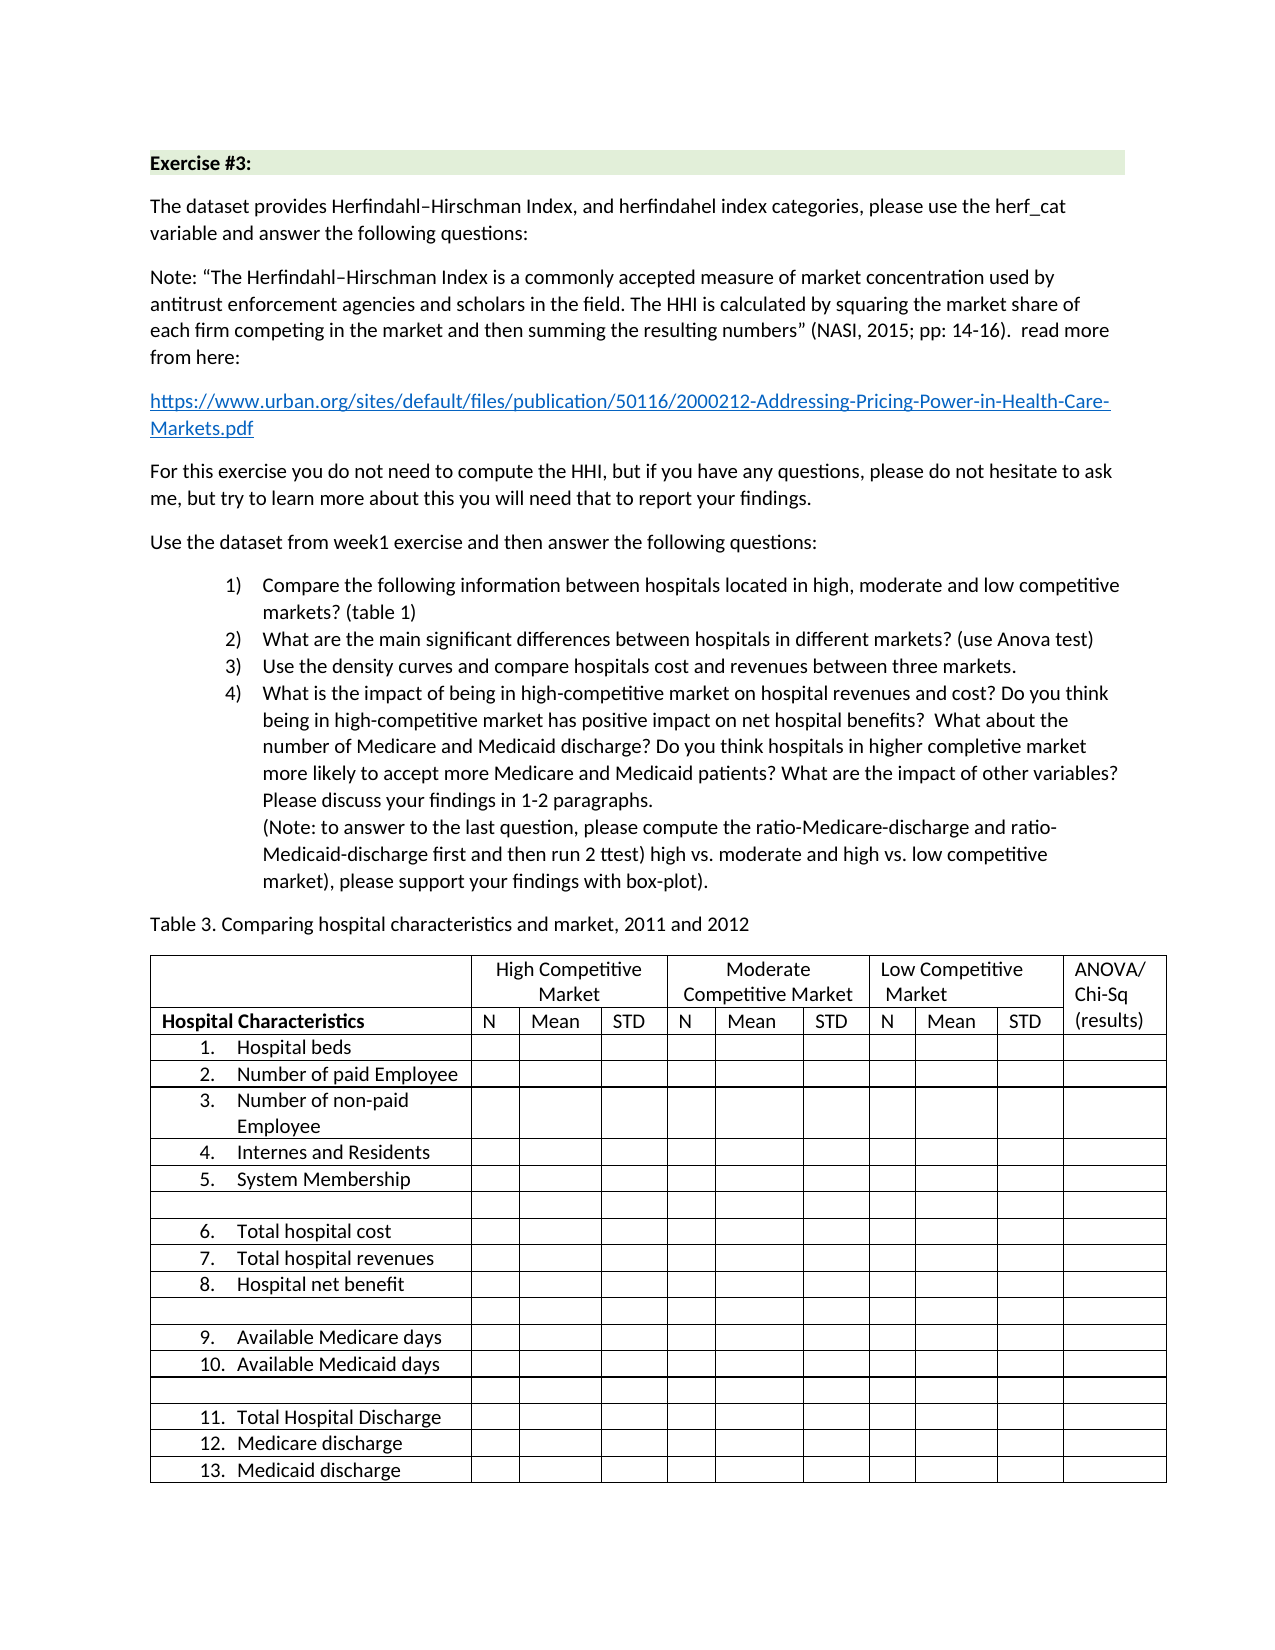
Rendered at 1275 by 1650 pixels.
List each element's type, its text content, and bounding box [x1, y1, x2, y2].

table_cell [870, 1325, 915, 1350]
table_cell [716, 1325, 803, 1350]
table_cell [520, 1430, 601, 1456]
table_cell [668, 1035, 715, 1060]
table_cell [472, 1298, 519, 1323]
table_cell Available Medicaid days [151, 1351, 471, 1376]
table_cell [520, 1378, 601, 1403]
table_cell Hospital net benefit [151, 1272, 471, 1297]
table_cell [1064, 1245, 1166, 1271]
table_cell [716, 1272, 803, 1297]
table_cell [804, 1378, 869, 1403]
table_cell [668, 1166, 715, 1191]
table_cell [668, 1061, 715, 1086]
table_cell [520, 1404, 601, 1429]
list What is the impact of being in high-competitive market on hospital revenues and cost? Do you think being in high-competitive market has positive impact on net hospital benefits? What about the number of Medicare and Medicaid discharge? Do you think hospitals in higher completive market more likely to accept more Medicare and Medicaid patients? What are the impact of other variables? Please discuss your findings in 1-2 paragraphs. [225, 680, 1125, 813]
table_cell [1064, 1272, 1166, 1297]
table_cell [870, 1457, 915, 1482]
table_cell [916, 1325, 997, 1350]
table_cell [1064, 1378, 1166, 1403]
table_cell [472, 1457, 519, 1482]
table_cell [602, 1430, 667, 1456]
table_cell N [472, 1008, 519, 1033]
table_cell [520, 1298, 601, 1323]
table_cell [151, 1298, 471, 1323]
table_cell [520, 1219, 601, 1244]
table_cell [472, 1272, 519, 1297]
table_cell [472, 1088, 519, 1138]
table_cell [472, 1325, 519, 1350]
text Exercise #3: [150, 150, 1125, 175]
table_cell [870, 1088, 915, 1138]
table_cell [916, 1272, 997, 1297]
table_cell [1064, 1061, 1166, 1086]
list Compare the following information between hospitals located in high, moderate and low competitive markets? (table 1) [225, 572, 1125, 625]
table_cell [916, 1378, 997, 1403]
table_cell [520, 1192, 601, 1218]
table_cell [870, 1245, 915, 1271]
table_cell [1064, 1192, 1166, 1218]
table_cell [804, 1272, 869, 1297]
table_cell [804, 1219, 869, 1244]
table_cell [602, 1219, 667, 1244]
table_cell [804, 1404, 869, 1429]
table_cell [602, 1035, 667, 1060]
table_cell [668, 1457, 715, 1482]
table_cell [1064, 1351, 1166, 1376]
text Note: “The Herfindahl–Hirschman Index is a commonly accepted measure of market concentration used by antitrust enforcement agencies and scholars in the field. The HHI is calculated by squaring the market share of each firm competing in the market and then summing the resulting numbers” (NASI, 2015; pp: 14-16). read more from here: [150, 264, 1125, 370]
table_cell [870, 1298, 915, 1323]
table_cell [870, 1378, 915, 1403]
table_header Low Competitive Market [870, 956, 1063, 1007]
table_cell [870, 1351, 915, 1376]
table_cell [602, 1166, 667, 1191]
table_cell [998, 1139, 1063, 1165]
table_cell [602, 1325, 667, 1350]
table_cell [602, 1061, 667, 1086]
table_cell [870, 1219, 915, 1244]
table_cell [602, 1351, 667, 1376]
table_cell [870, 1061, 915, 1086]
table_cell [1064, 1404, 1166, 1429]
table_cell [716, 1298, 803, 1323]
text https://www.urban.org/sites/default/files/publication/50116/2000212-Addressing-Pricing-Power-in-Health-Care-Markets.pdf [150, 388, 1125, 440]
table_cell [602, 1245, 667, 1271]
table_cell [1064, 1166, 1166, 1191]
table_cell [520, 1088, 601, 1138]
table_cell [804, 1457, 869, 1482]
table_cell [916, 1166, 997, 1191]
table_cell [716, 1139, 803, 1165]
table_cell [998, 1272, 1063, 1297]
table_cell Number of paid Employee [151, 1061, 471, 1086]
table_cell [998, 1457, 1063, 1482]
table_cell STD [804, 1008, 869, 1033]
table_cell [520, 1351, 601, 1376]
table_cell [716, 1035, 803, 1060]
table_cell [998, 1378, 1063, 1403]
table_cell [998, 1325, 1063, 1350]
table_cell [472, 1166, 519, 1191]
table_cell [520, 1166, 601, 1191]
table_cell [472, 1430, 519, 1456]
table_cell [668, 1351, 715, 1376]
table_cell [520, 1035, 601, 1060]
table_cell [520, 1457, 601, 1482]
table_cell [716, 1166, 803, 1191]
table_cell [602, 1272, 667, 1297]
table_cell [472, 1192, 519, 1218]
table_cell Medicaid discharge [151, 1457, 471, 1482]
table_cell [1064, 1325, 1166, 1350]
table_cell [668, 1404, 715, 1429]
table_cell [668, 1245, 715, 1271]
table_cell [668, 1430, 715, 1456]
table_cell [916, 1404, 997, 1429]
list Use the density curves and compare hospitals cost and revenues between three markets. [225, 653, 1125, 678]
table_cell [716, 1061, 803, 1086]
table_cell [472, 1404, 519, 1429]
table_cell [668, 1139, 715, 1165]
list What are the main significant differences between hospitals in different markets? (use Anova test) [225, 626, 1125, 652]
table_cell [668, 1088, 715, 1138]
table_cell Total hospital cost [151, 1219, 471, 1244]
table_cell [804, 1061, 869, 1086]
table_cell [602, 1192, 667, 1218]
table_cell STD [602, 1008, 667, 1033]
table_cell [1064, 1088, 1166, 1138]
table_cell [716, 1351, 803, 1376]
table_cell [916, 1457, 997, 1482]
table_cell [870, 1430, 915, 1456]
table_cell [1064, 1457, 1166, 1482]
table_cell Hospital beds [151, 1035, 471, 1060]
table_cell [520, 1272, 601, 1297]
text Table 3. Comparing hospital characteristics and market, 2011 and 2012 [150, 912, 1125, 937]
table_cell Available Medicare days [151, 1325, 471, 1350]
table_cell [668, 1325, 715, 1350]
table_cell [716, 1430, 803, 1456]
table_cell [472, 1061, 519, 1086]
table_cell [870, 1272, 915, 1297]
table_cell [804, 1139, 869, 1165]
text Use the dataset from week1 exercise and then answer the following questions: [150, 529, 1125, 554]
table_cell N [668, 1008, 715, 1033]
table_cell [804, 1166, 869, 1191]
table_cell Hospital Characteristics [151, 1008, 471, 1033]
table_cell [998, 1166, 1063, 1191]
table_cell [472, 1139, 519, 1165]
table_cell [870, 1404, 915, 1429]
table_cell [668, 1219, 715, 1244]
table_cell [916, 1088, 997, 1138]
table_cell [602, 1457, 667, 1482]
table_cell [870, 1035, 915, 1060]
table_cell [602, 1298, 667, 1323]
table_cell [520, 1245, 601, 1271]
table_cell [804, 1192, 869, 1218]
table_cell [668, 1378, 715, 1403]
table_cell [916, 1061, 997, 1086]
table_cell [916, 1298, 997, 1323]
table_cell [602, 1404, 667, 1429]
table_cell [998, 1351, 1063, 1376]
table_cell [998, 1404, 1063, 1429]
table_cell [151, 1192, 471, 1218]
table_header High Competitive Market [472, 956, 667, 1007]
table_cell [804, 1325, 869, 1350]
table_cell [804, 1088, 869, 1138]
table_cell [716, 1457, 803, 1482]
table_cell [1064, 1298, 1166, 1323]
table_cell [998, 1192, 1063, 1218]
table_cell [602, 1088, 667, 1138]
table_cell [668, 1272, 715, 1297]
table_cell [1064, 1139, 1166, 1165]
table_cell [804, 1245, 869, 1271]
table_cell [916, 1035, 997, 1060]
table_cell [870, 1139, 915, 1165]
table_cell [998, 1298, 1063, 1323]
table_cell Number of non-paid Employee [151, 1088, 471, 1138]
table_cell STD [998, 1008, 1063, 1033]
table_cell Internes and Residents [151, 1139, 471, 1165]
list (Note: to answer to the last question, please compute the ratio-Medicare-discharge and ratio-Medicaid-discharge first and then run 2 ttest) high vs. moderate and high vs. low competitive market), please support your findings with box-plot). [262, 814, 1125, 893]
table_cell Total hospital revenues [151, 1245, 471, 1271]
table_cell [804, 1351, 869, 1376]
table_cell [1064, 1035, 1166, 1060]
table_cell [998, 1245, 1063, 1271]
table_cell [804, 1298, 869, 1323]
table_cell Mean [520, 1008, 601, 1033]
table_cell [520, 1325, 601, 1350]
table_cell [1064, 1430, 1166, 1456]
table_cell [472, 1351, 519, 1376]
table_cell [916, 1430, 997, 1456]
table_cell [520, 1061, 601, 1086]
table_header [151, 956, 471, 1007]
table_cell [602, 1378, 667, 1403]
table_cell [804, 1430, 869, 1456]
table_cell N [870, 1008, 915, 1033]
table_cell [716, 1219, 803, 1244]
table_cell Total Hospital Discharge [151, 1404, 471, 1429]
table_cell [716, 1378, 803, 1403]
table_cell [870, 1166, 915, 1191]
table_cell Medicare discharge [151, 1430, 471, 1456]
table_cell [716, 1404, 803, 1429]
table_cell [998, 1219, 1063, 1244]
table_cell [716, 1245, 803, 1271]
table_cell [472, 1378, 519, 1403]
table_cell [151, 1378, 471, 1403]
table_cell [916, 1139, 997, 1165]
table_cell [916, 1245, 997, 1271]
table_cell [998, 1061, 1063, 1086]
table_cell [472, 1219, 519, 1244]
table_cell Mean [916, 1008, 997, 1033]
table_cell [472, 1245, 519, 1271]
table_cell [998, 1035, 1063, 1060]
table_cell [602, 1139, 667, 1165]
table_cell [472, 1035, 519, 1060]
table_cell System Membership [151, 1166, 471, 1191]
table_cell [998, 1430, 1063, 1456]
text For this exercise you do not need to compute the HHI, but if you have any questions, please do not hesitate to ask me, but try to learn more about this you will need that to report your findings. [150, 458, 1125, 511]
table_cell [668, 1192, 715, 1218]
table_cell [916, 1192, 997, 1218]
table_header ANOVA/Chi-Sq (results) [1064, 956, 1166, 1033]
table_cell [1064, 1219, 1166, 1244]
text The dataset provides Herfindahl–Hirschman Index, and herfindahel index categories, please use the herf_cat variable and answer the following questions: [150, 193, 1125, 246]
table_cell [716, 1088, 803, 1138]
table_cell [520, 1139, 601, 1165]
table_cell [916, 1351, 997, 1376]
table_cell [668, 1298, 715, 1323]
table_cell Mean [716, 1008, 803, 1033]
table_cell [916, 1219, 997, 1244]
table_cell [870, 1192, 915, 1218]
table_header Moderate Competitive Market [668, 956, 869, 1007]
table_cell [804, 1035, 869, 1060]
table_cell [716, 1192, 803, 1218]
table_cell [998, 1088, 1063, 1138]
